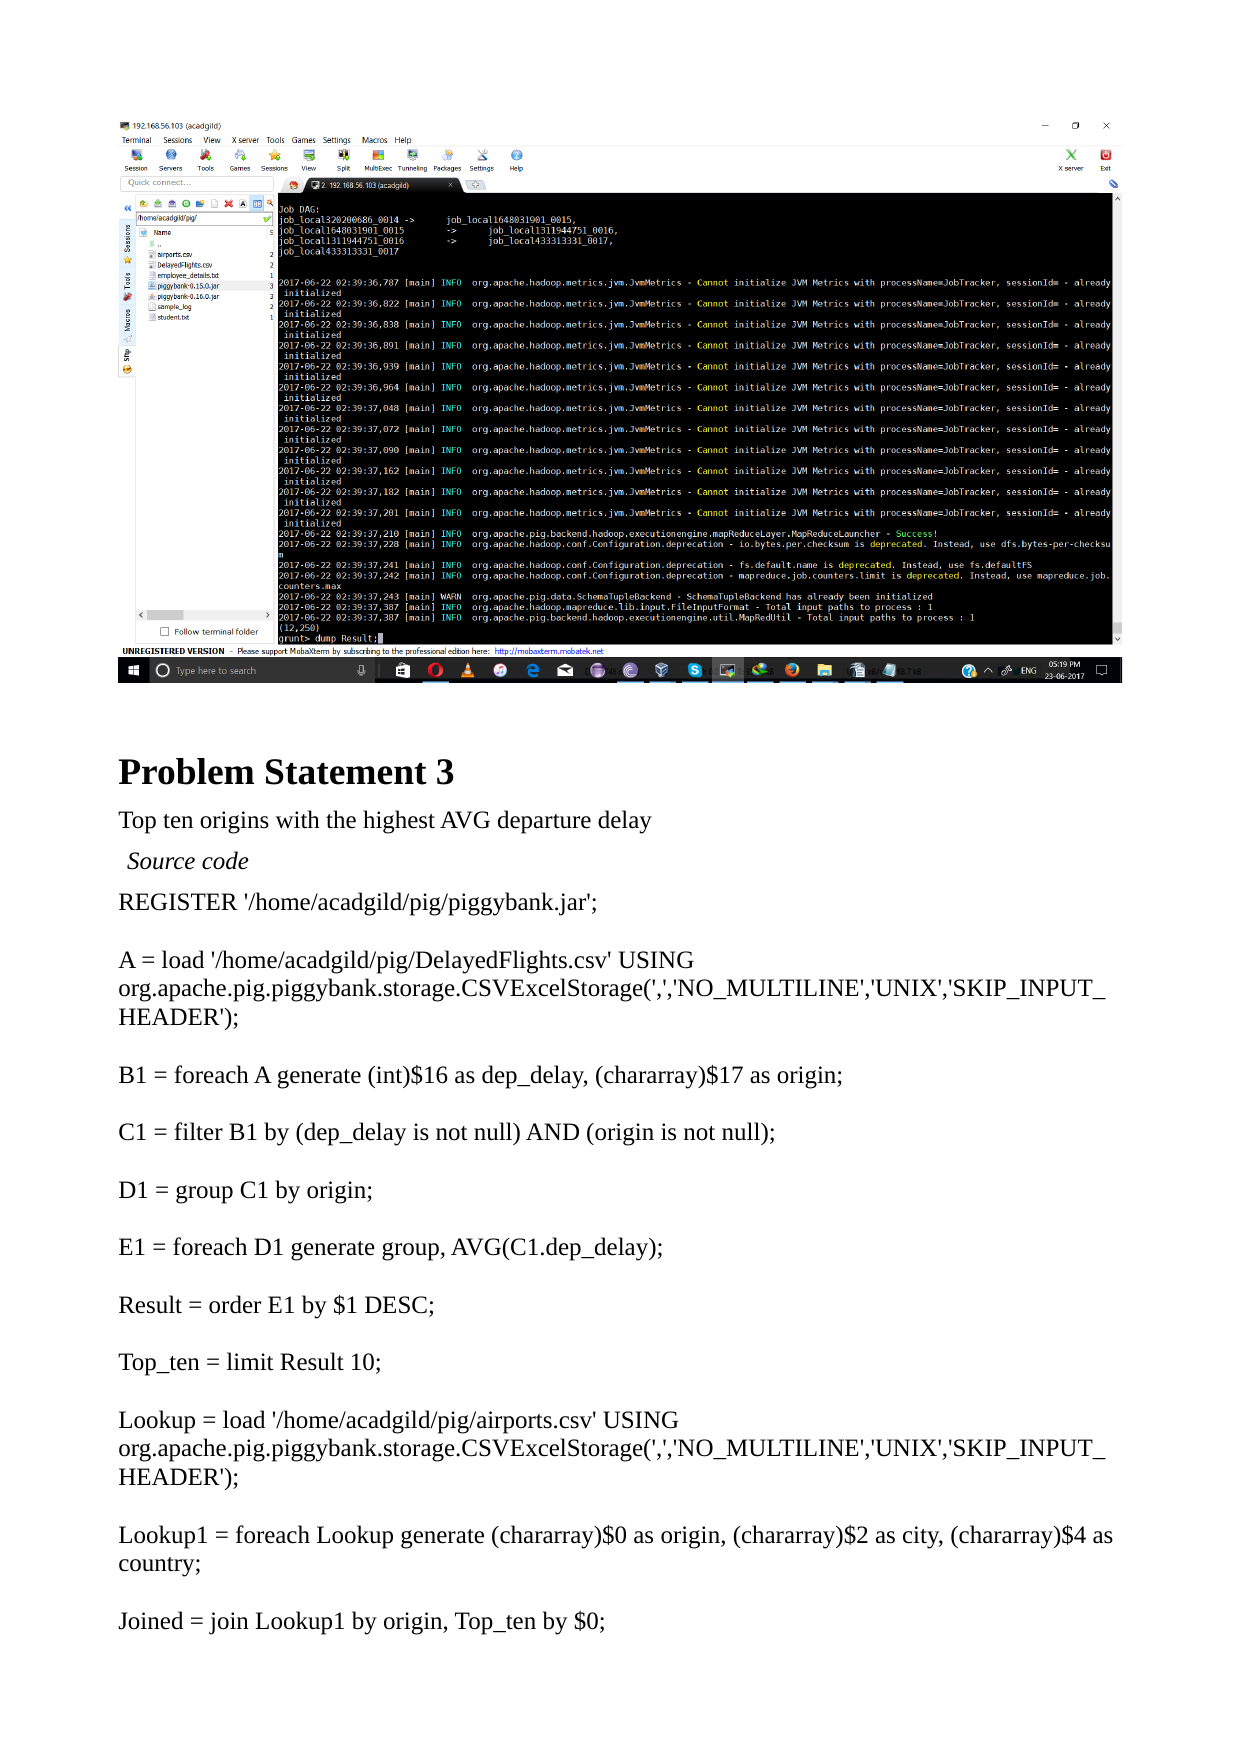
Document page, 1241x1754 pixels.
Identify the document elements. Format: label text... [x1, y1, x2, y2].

text Result = order E1 by $1 DESC; [118, 1290, 1122, 1318]
picture [118, 118, 1123, 683]
text Lookup = load '/home/acadgild/pig/airports.csv' USING org.apache.pig.piggybank.storage.CSVExcelStorage(',','NO_MULTILINE','UNIX','SKIP_INPUT_HEADER'); [118, 1405, 1122, 1491]
text Joined = join Lookup1 by origin, Top_ten by $0; [118, 1606, 1122, 1635]
text REGISTER '/home/acadgild/pig/piggybank.jar'; [118, 887, 1122, 916]
text D1 = group C1 by origin; [118, 1175, 1122, 1203]
text Source code [118, 846, 1122, 875]
text B1 = foreach A generate (int)$16 as dep_delay, (chararray)$17 as origin; [118, 1060, 1122, 1088]
subtitle Problem Statement 3 [118, 749, 1122, 792]
text A = load '/home/acadgild/pig/DelayedFlights.csv' USING org.apache.pig.piggybank.storage.CSVExcelStorage(',','NO_MULTILINE','UNIX','SKIP_INPUT_HEADER'); [118, 945, 1122, 1031]
text Top ten origins with the highest AVG departure delay [118, 805, 1122, 833]
text Top_ten = limit Result 10; [118, 1347, 1122, 1376]
text E1 = foreach D1 generate group, AVG(C1.dep_delay); [118, 1232, 1122, 1261]
text Lookup1 = foreach Lookup generate (chararray)$0 as origin, (chararray)$2 as city, (chararray)$4 as country; [118, 1520, 1122, 1577]
text C1 = filter B1 by (dep_delay is not null) AND (origin is not null); [118, 1117, 1122, 1146]
